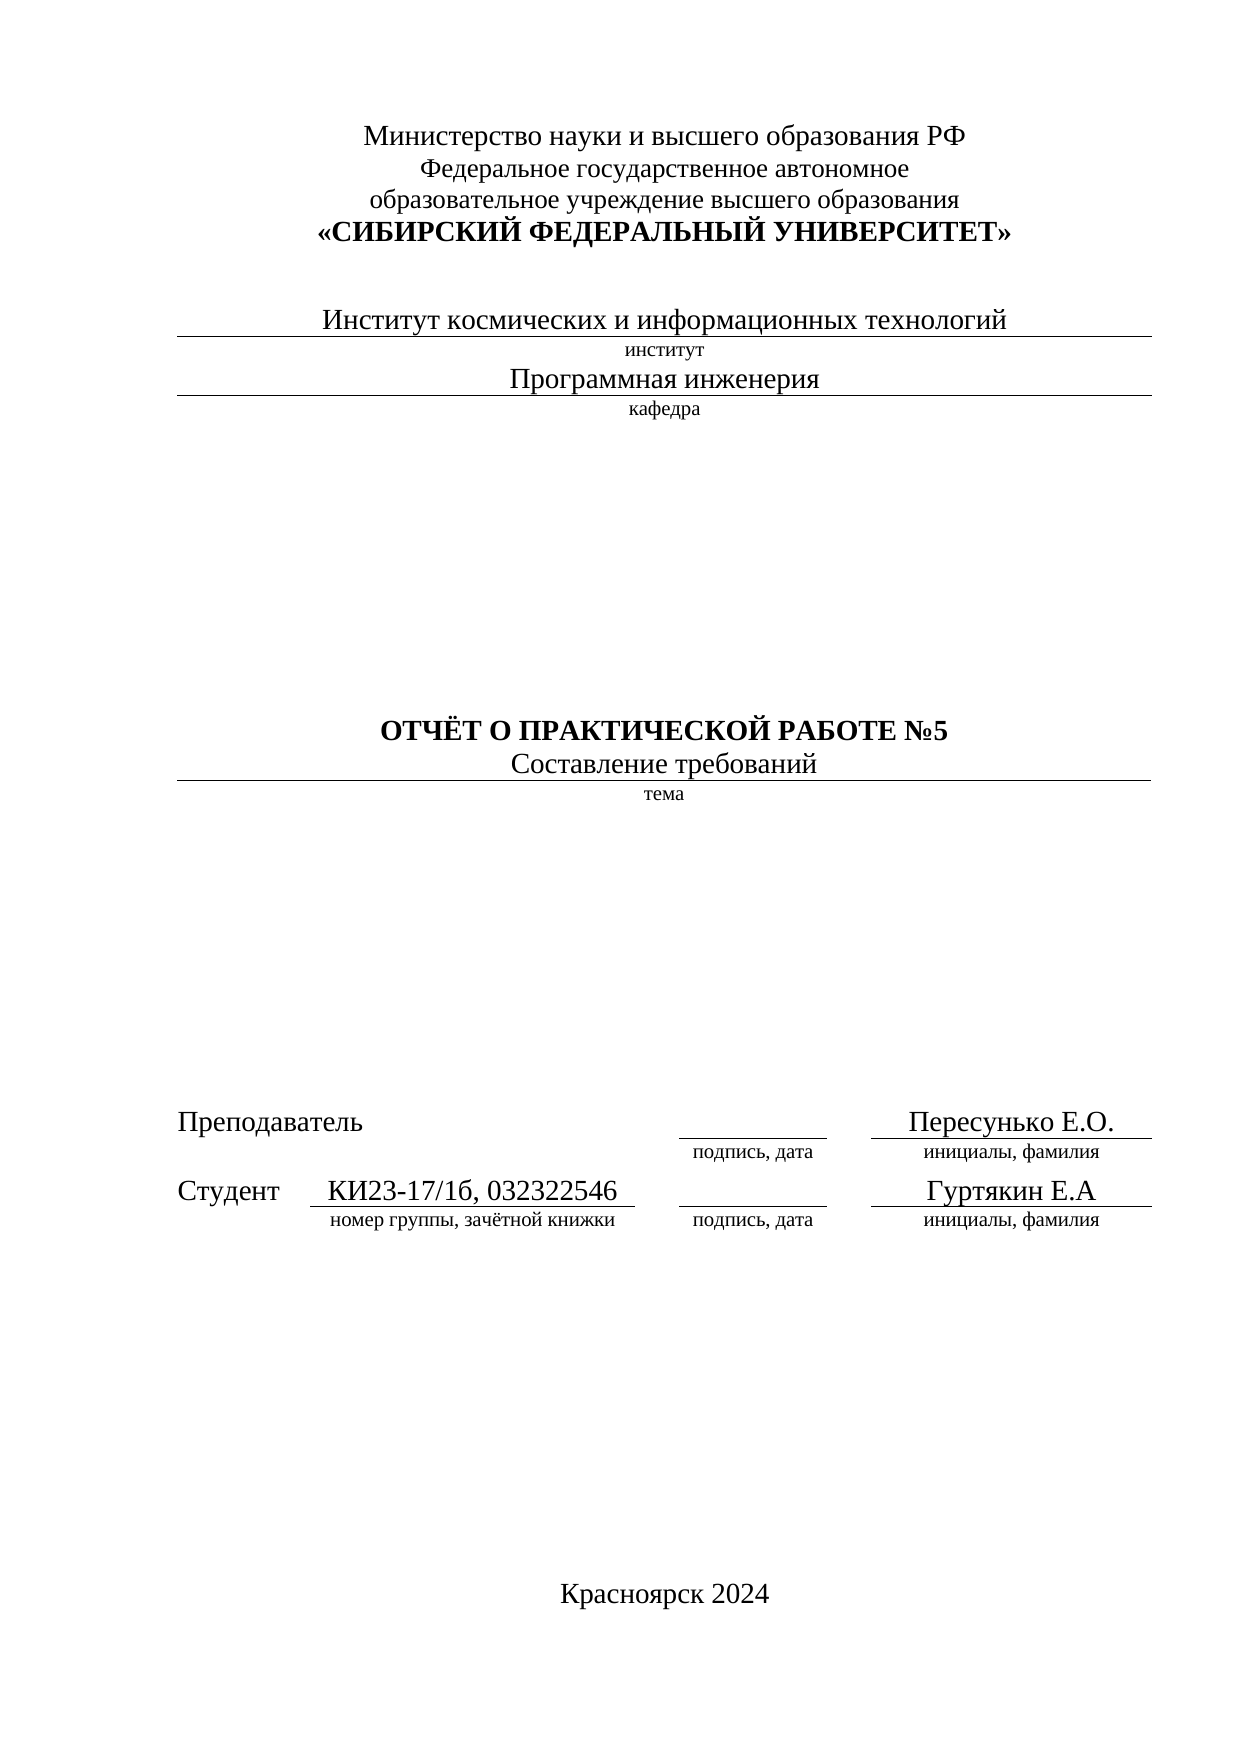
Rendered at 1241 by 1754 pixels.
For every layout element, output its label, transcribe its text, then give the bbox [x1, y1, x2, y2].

table_cell подпись, дата [679, 1207, 827, 1241]
table_cell [635, 1138, 679, 1173]
table_cell [310, 1138, 635, 1173]
table_cell [177, 1206, 310, 1241]
table_cell кафедра [177, 396, 1152, 420]
table_cell Пересунько Е.О. [871, 1105, 1152, 1138]
table_cell ОТЧЁТ О ПРАКТИЧЕСКОЙ РАБОТЕ №5 [177, 713, 1151, 747]
table_cell образовательное учреждение высшего образования [177, 183, 1152, 214]
table_header [177, 839, 1152, 1104]
table_header [177, 453, 1151, 713]
table_cell [679, 1173, 827, 1206]
table_cell институт [177, 337, 1152, 361]
text Красноярск 2024 [177, 1576, 1152, 1610]
table_cell Программная инженерия [177, 361, 1152, 395]
table_cell Гуртякин Е.А [871, 1173, 1152, 1206]
table_cell [827, 1138, 871, 1173]
table_cell [635, 1105, 679, 1138]
table_cell инициалы, фамилия [871, 1139, 1152, 1173]
table_cell подпись, дата [679, 1139, 827, 1173]
table_cell [177, 1138, 310, 1173]
table_cell [635, 1206, 679, 1241]
table_cell Студент [177, 1173, 310, 1206]
table_cell [679, 1105, 827, 1138]
table_cell КИ23-17/1б, 032322546 [310, 1173, 635, 1206]
table_cell тема [177, 781, 1151, 805]
table_cell [827, 1173, 871, 1206]
table_cell Составление требований [177, 747, 1151, 780]
table_cell Институт космических и информационных технологий [177, 303, 1152, 336]
table_cell «СИБИРСКИЙ ФЕДЕРАЛЬНЫЙ УНИВЕРСИТЕТ» [177, 214, 1152, 302]
table_cell Преподаватель [177, 1105, 635, 1138]
table_cell [827, 1206, 871, 1241]
table_cell [827, 1105, 871, 1138]
table_cell [635, 1173, 679, 1206]
table_cell номер группы, зачётной книжки [310, 1207, 635, 1241]
table_header Министерство науки и высшего образования РФ [177, 118, 1152, 152]
table_cell Федеральное государственное автономное [177, 152, 1152, 183]
table_cell инициалы, фамилия [871, 1207, 1152, 1241]
